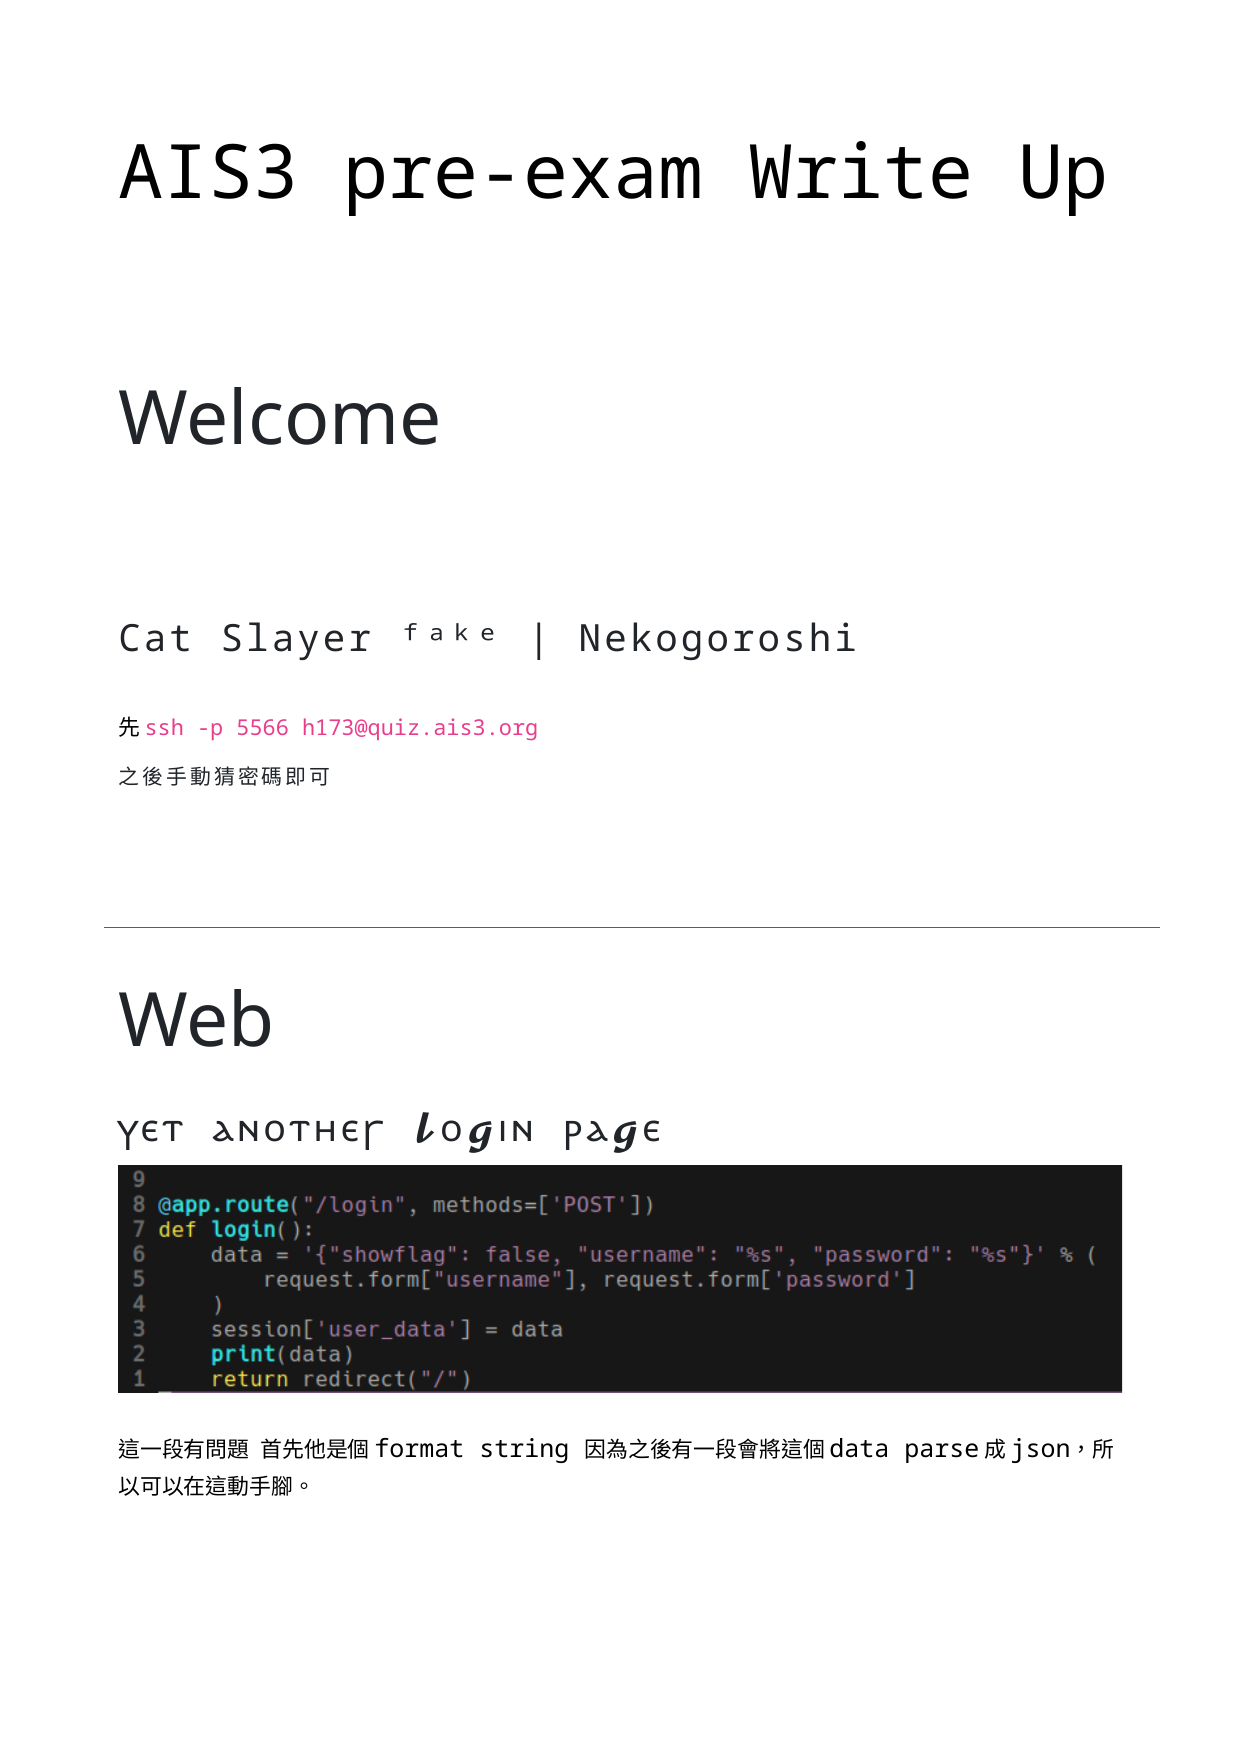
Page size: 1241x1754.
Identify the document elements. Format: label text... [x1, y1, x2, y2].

text 之後手動猜密碼即可 [118, 761, 1122, 791]
text AIS3 pre-exam Write Up [118, 118, 1122, 220]
subtitle ⲩⲉⲧ ⲁⲛⲟⲧⲏⲉꞅ 𝓵ⲟ𝓰ⲓⲛ ⲣⲁ𝓰ⲉ [118, 1102, 1122, 1153]
text Cat Slayer ᶠᵃᵏᵉ | Nekogoroshi [118, 611, 1122, 662]
subtitle Web [118, 966, 1122, 1068]
text 這一段有問題 首先他是個format string 因為之後有一段會將這個data parse成json，所以可以在這動手腳。 [118, 1393, 1122, 1501]
picture [118, 1165, 1123, 1393]
subtitle Welcome [118, 364, 1122, 466]
text 先ssh -p 5566 h173@quiz.ais3.org [118, 709, 1122, 741]
